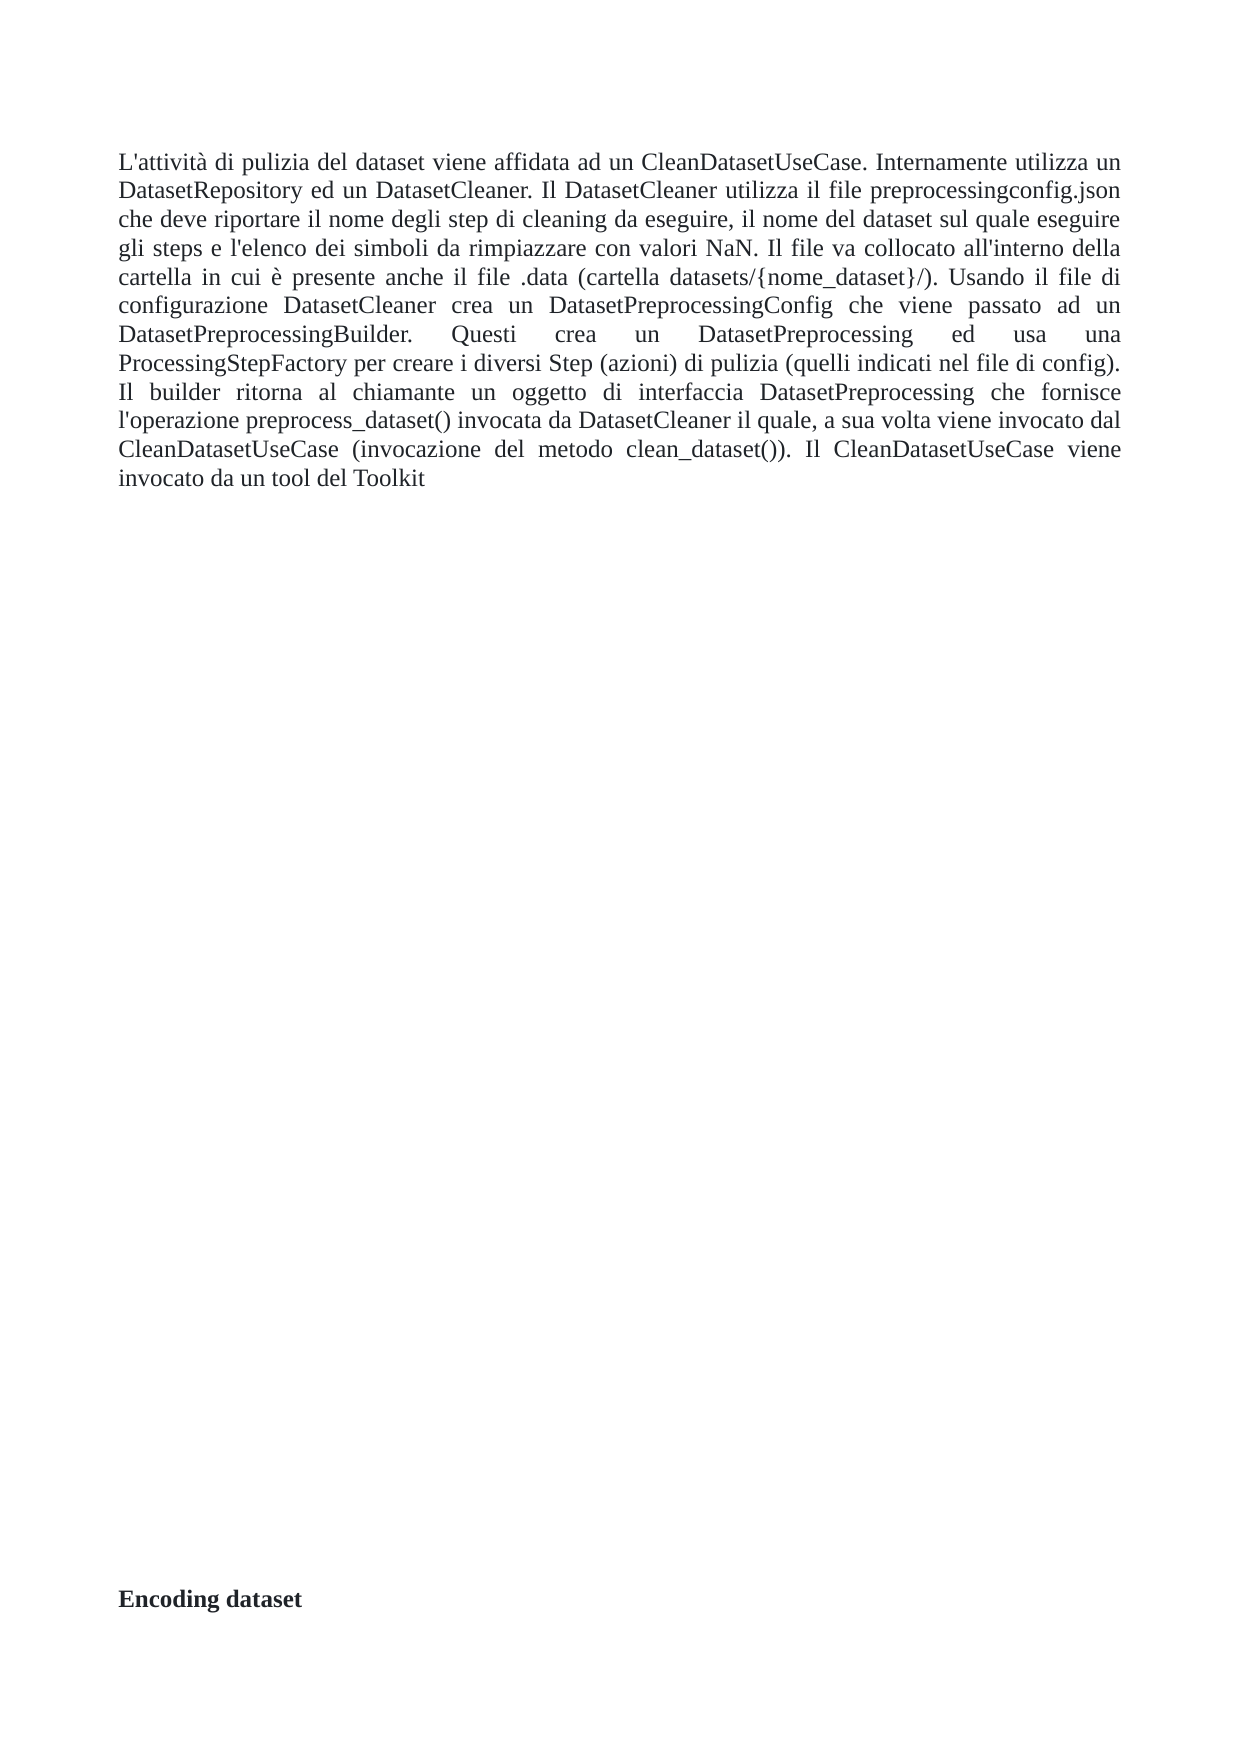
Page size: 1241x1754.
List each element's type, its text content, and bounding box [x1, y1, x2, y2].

text Encoding dataset [118, 1584, 1122, 1612]
text L'attività di pulizia del dataset viene affidata ad un CleanDatasetUseCase. Internamente utilizza un DatasetRepository ed un DatasetCleaner. Il DatasetCleaner utilizza il file preprocessingconfig.json che deve riportare il nome degli step di cleaning da eseguire, il nome del dataset sul quale eseguire gli steps e l'elenco dei simboli da rimpiazzare con valori NaN. Il file va collocato all'interno della cartella in cui è presente anche il file .data (cartella datasets/{nome_dataset}/). Usando il file di configurazione DatasetCleaner crea un DatasetPreprocessingConfig che viene passato ad un DatasetPreprocessingBuilder. Questi crea un DatasetPreprocessing ed usa una ProcessingStepFactory per creare i diversi Step (azioni) di pulizia (quelli indicati nel file di config). Il builder ritorna al chiamante un oggetto di interfaccia DatasetPreprocessing che fornisce l'operazione preprocess_dataset() invocata da DatasetCleaner il quale, a sua volta viene invocato dal CleanDatasetUseCase (invocazione del metodo clean_dataset()). Il CleanDatasetUseCase viene invocato da un tool del Toolkit [118, 147, 1122, 492]
